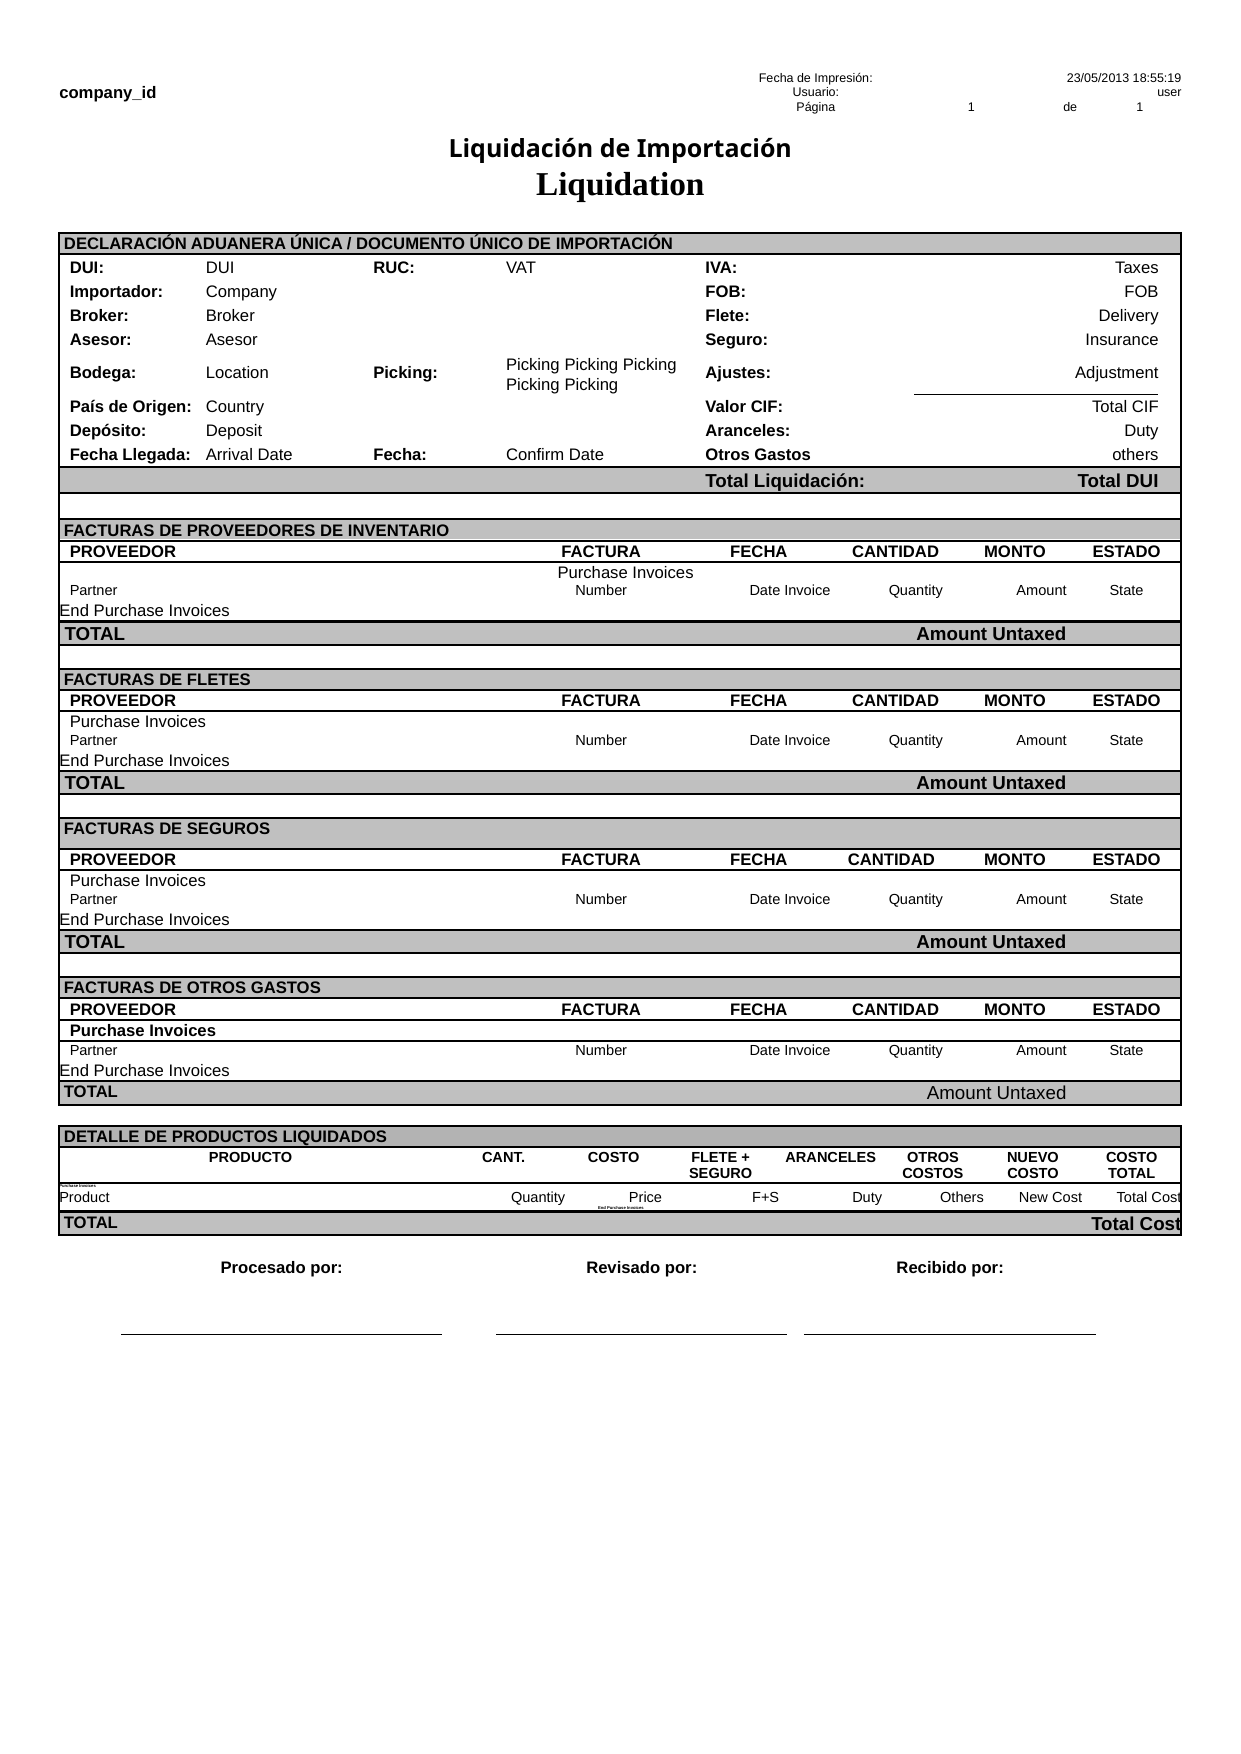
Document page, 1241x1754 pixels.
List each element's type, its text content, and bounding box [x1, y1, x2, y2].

table_cell Purchase Invoices [70, 871, 1180, 890]
table_header 23/05/2013 18:51:45 [901, 70, 1181, 85]
table_cell [60, 542, 69, 561]
table_cell [1096, 1315, 1181, 1334]
table_cell Quantity [848, 582, 943, 601]
table_cell Amount Untaxed [842, 623, 1066, 644]
table_cell [496, 1315, 787, 1334]
table_cell [60, 1021, 69, 1040]
table_cell [60, 850, 69, 869]
table_cell [1066, 542, 1087, 561]
table_cell Aranceles: [705, 418, 914, 442]
table_cell Broker [206, 303, 687, 327]
table_cell Quantity [848, 890, 943, 909]
table_cell Amount [963, 890, 1066, 909]
table_cell Number [515, 890, 687, 909]
table_cell TOTAL [60, 1082, 842, 1104]
table_cell [830, 582, 848, 601]
table_cell Duty [914, 418, 1158, 442]
table_cell [943, 999, 963, 1018]
table_cell [60, 418, 69, 442]
table_cell [60, 494, 1180, 518]
table_cell TOTAL [60, 623, 842, 644]
table_cell [809, 1236, 998, 1258]
table_cell [1166, 731, 1180, 751]
table_cell [60, 255, 69, 279]
table_cell [60, 442, 69, 466]
table_header Fecha de Impresión: [731, 70, 901, 85]
table_cell [60, 871, 69, 890]
table_cell País de Origen: [70, 394, 206, 418]
table_cell [1166, 1042, 1180, 1061]
table_cell End Purchase Invoices [60, 751, 1180, 770]
table_cell [1158, 351, 1180, 394]
table_cell Price [565, 1189, 662, 1206]
table_cell [442, 1277, 496, 1296]
table_cell Country [206, 394, 373, 418]
table_cell [496, 1296, 787, 1315]
table_cell [1066, 931, 1180, 952]
table_cell TOTAL [60, 772, 842, 793]
table_cell IVA: [705, 255, 914, 279]
table_cell [60, 394, 69, 418]
table_cell Taxes [914, 255, 1158, 279]
table_cell [442, 1315, 496, 1334]
table_cell Fecha: [373, 442, 506, 466]
table_cell MONTO [963, 542, 1066, 561]
table_cell PROVEEDOR [70, 542, 442, 561]
table_cell Seguro: [705, 327, 914, 351]
table_cell Total Cost [1082, 1189, 1180, 1206]
table_cell [60, 351, 69, 394]
table_cell [442, 999, 515, 1018]
table_cell PROVEEDOR [70, 691, 442, 710]
table_cell Date Invoice [687, 731, 830, 751]
table_cell 1 [901, 99, 1042, 113]
table_cell [1066, 999, 1087, 1018]
table_cell TOTAL [60, 931, 842, 952]
table_cell COSTO TOTAL [1082, 1148, 1180, 1182]
table_cell Company [206, 279, 687, 303]
table_cell Confirm Date [506, 442, 687, 466]
table_cell Quantity [848, 1042, 943, 1061]
table_cell [121, 1335, 442, 1365]
table_cell [943, 850, 963, 869]
table_cell [1096, 1258, 1181, 1277]
table_cell [687, 351, 705, 394]
table_header company_id [59, 70, 690, 113]
table_cell Partner [70, 890, 515, 909]
table_cell Date Invoice [687, 1042, 830, 1061]
table_cell Purchase Invoices [70, 1021, 1180, 1040]
text Liquidación de Importación [59, 131, 1181, 165]
table_cell [59, 1236, 565, 1258]
table_cell ARANCELES [779, 1148, 882, 1182]
table_cell [442, 691, 515, 710]
table_cell [1066, 1042, 1087, 1061]
table_cell FACTURA [515, 850, 687, 869]
table_cell [60, 327, 69, 351]
table_cell Amount [963, 582, 1066, 601]
table_cell FACTURAS DE SEGUROS [60, 838, 705, 848]
table_cell MONTO [963, 999, 1066, 1018]
table_cell [1066, 691, 1087, 710]
table_cell [60, 646, 1180, 668]
table_cell [1166, 542, 1180, 561]
table_cell [804, 1315, 1096, 1334]
table_cell Valor CIF: [705, 394, 914, 418]
table_cell Amount Untaxed [842, 772, 1066, 793]
table_cell [60, 468, 705, 492]
table_cell Amount Untaxed [842, 931, 1066, 952]
table_cell [943, 1042, 963, 1061]
table_cell CANTIDAD [848, 850, 943, 869]
table_cell [687, 394, 705, 418]
table_cell End Purchase Invoices [60, 601, 1180, 620]
table_cell FECHA [687, 999, 830, 1018]
table_cell [1066, 890, 1087, 909]
table_cell [787, 1315, 804, 1334]
table_cell Amount Untaxed [842, 1082, 1066, 1104]
table_cell [59, 1315, 121, 1334]
table_cell [373, 394, 506, 418]
table_cell [442, 1258, 496, 1277]
table_cell Partner [70, 582, 515, 601]
table_cell ESTADO [1087, 850, 1166, 869]
table_cell Others [882, 1189, 983, 1206]
table_cell Deposit [206, 418, 373, 442]
table_cell [1066, 731, 1087, 751]
table_cell FACTURA [515, 999, 687, 1018]
table_cell [373, 418, 506, 442]
table_cell Quantity [442, 1189, 565, 1206]
table_cell State [1087, 1042, 1166, 1061]
table_cell Partner [70, 1042, 515, 1061]
table_cell others [914, 442, 1158, 466]
table_cell [59, 1106, 1181, 1125]
table_cell FACTURA [515, 542, 687, 561]
table_cell Adjustment [914, 351, 1158, 394]
table_cell Total Cost [998, 1213, 1180, 1234]
table_cell [830, 890, 848, 909]
table_cell ESTADO [1087, 542, 1166, 561]
table_cell [1166, 850, 1180, 869]
table_cell [830, 1042, 848, 1061]
table_cell [1158, 418, 1180, 442]
table_cell [59, 1334, 121, 1365]
table_header DECLARACIÓN ADUANERA ÚNICA / DOCUMENTO ÚNICO DE IMPORTACIÓN [60, 234, 1180, 253]
table_cell COSTO [565, 1148, 662, 1182]
table_cell Otros Gastos [705, 442, 914, 466]
table_cell user [901, 85, 1181, 99]
table_cell [60, 731, 69, 751]
table_cell MONTO [963, 691, 1066, 710]
table_cell Revisado por: [496, 1258, 787, 1277]
table_cell [787, 1258, 804, 1277]
table_cell Asesor [206, 327, 687, 351]
table_cell MONTO [963, 850, 1066, 869]
table_cell FECHA [687, 850, 830, 869]
table_cell CANTIDAD [848, 691, 943, 710]
table_cell [943, 731, 963, 751]
table_cell [1066, 850, 1087, 869]
table_cell FACTURA [515, 691, 687, 710]
table_cell [565, 1236, 809, 1258]
table_cell [1158, 279, 1180, 303]
table_cell [1166, 999, 1180, 1018]
table_cell FECHA [687, 691, 830, 710]
table_cell Purchase Invoices [70, 563, 1180, 582]
table_cell [830, 731, 848, 751]
table_cell Number [515, 1042, 687, 1061]
table_cell Broker: [70, 303, 206, 327]
table_cell CANTIDAD [848, 542, 943, 561]
table_cell [121, 1315, 442, 1334]
table_cell Procesado por: [121, 1258, 442, 1277]
table_cell RUC: [373, 255, 506, 279]
table_cell Total Liquidación: [705, 468, 914, 492]
table_cell [60, 582, 69, 601]
table_cell Number [515, 582, 687, 601]
table_cell [690, 99, 731, 113]
table_cell NUEVO COSTO [984, 1148, 1082, 1182]
table_cell [442, 542, 515, 561]
table_cell [830, 691, 848, 710]
table_cell [1066, 772, 1180, 793]
table_cell [1158, 327, 1180, 351]
table_cell TOTAL [60, 1213, 565, 1234]
table_cell [496, 1277, 787, 1296]
table_cell [1158, 468, 1180, 492]
table_cell Asesor: [70, 327, 206, 351]
table_cell FLETE + SEGURO [662, 1148, 779, 1182]
table_cell [943, 890, 963, 909]
table_cell [1158, 394, 1180, 418]
table_cell Ajustes: [705, 351, 914, 394]
table_cell [1066, 1082, 1180, 1104]
table_cell [787, 1296, 804, 1315]
table_cell Product [60, 1189, 442, 1206]
table_cell Duty [779, 1189, 882, 1206]
table_cell de [1042, 99, 1098, 113]
table_cell [687, 327, 705, 351]
table_cell DUI [206, 255, 373, 279]
table_cell [506, 394, 687, 418]
table_cell State [1087, 582, 1166, 601]
table_cell Total DUI [914, 468, 1158, 492]
table_cell [565, 1213, 809, 1234]
table_cell [1066, 582, 1087, 601]
table_cell Purchase Invoices [60, 1184, 1180, 1189]
table_cell PROVEEDOR [70, 850, 442, 869]
table_cell [60, 303, 69, 327]
table_cell [690, 85, 731, 99]
table_cell State [1087, 731, 1166, 751]
table_cell [1096, 1334, 1181, 1365]
table_cell State [1087, 890, 1166, 909]
table_cell [687, 279, 705, 303]
table_cell [687, 255, 705, 279]
table_cell ESTADO [1087, 999, 1166, 1018]
table_cell Partner [70, 731, 515, 751]
table_cell Amount [963, 1042, 1066, 1061]
table_cell End Purchase Invoices [60, 1061, 1180, 1080]
table_cell VAT [506, 255, 687, 279]
table_cell [496, 1335, 787, 1365]
table_cell Date Invoice [687, 890, 830, 909]
table_cell [60, 954, 1180, 976]
table_cell [1158, 303, 1180, 327]
table_cell Importador: [70, 279, 206, 303]
table_cell CANT. [442, 1148, 565, 1182]
table_cell [60, 712, 69, 731]
table_cell Purchase Invoices [70, 712, 1180, 731]
table_header Picking Picking Picking Picking Picking [506, 351, 687, 394]
table_cell [1166, 890, 1180, 909]
table_cell [60, 279, 69, 303]
table_cell [787, 1334, 804, 1365]
table_cell [804, 1277, 1096, 1296]
table_cell Depósito: [70, 418, 206, 442]
table_cell [804, 1296, 1096, 1315]
table_cell Página [731, 99, 901, 113]
table_cell [1158, 442, 1180, 466]
text Liquidation [59, 165, 1181, 203]
table_cell 1 [1098, 99, 1181, 113]
table_cell [1166, 691, 1180, 710]
table_cell Usuario: [731, 85, 901, 99]
table_cell Amount [963, 731, 1066, 751]
table_cell PROVEEDOR [70, 999, 442, 1018]
table_cell [59, 1258, 121, 1277]
table_cell Insurance [914, 327, 1158, 351]
table_cell DUI: [70, 255, 206, 279]
table_cell [121, 1277, 442, 1296]
table_cell Delivery [914, 303, 1158, 327]
table_cell Picking: [373, 351, 506, 394]
table_cell [787, 1277, 804, 1296]
table_cell OTROS COSTOS [882, 1148, 983, 1182]
table_cell [506, 418, 687, 442]
table_cell Quantity [848, 731, 943, 751]
table_cell End Purchase Invoices [60, 910, 1180, 929]
table_cell [943, 542, 963, 561]
table_cell [442, 1296, 496, 1315]
table_cell [830, 542, 848, 561]
table_cell F+S [662, 1189, 779, 1206]
table_header [690, 70, 731, 85]
table_cell [60, 691, 69, 710]
table_cell Flete: [705, 303, 914, 327]
table_cell [1096, 1296, 1181, 1315]
table_cell [59, 1277, 121, 1296]
table_cell [121, 1296, 442, 1315]
table_cell [943, 582, 963, 601]
table_cell [687, 418, 705, 442]
table_cell [687, 442, 705, 466]
table_cell CANTIDAD [848, 999, 943, 1018]
table_cell FOB: [705, 279, 914, 303]
table_cell [998, 1236, 1181, 1258]
table_cell [1096, 1277, 1181, 1296]
table_cell [442, 850, 515, 869]
table_cell [60, 1042, 69, 1061]
table_cell Location [206, 351, 373, 394]
table_cell [804, 1335, 1096, 1365]
table_cell [60, 795, 1180, 817]
table_cell [1166, 582, 1180, 601]
table_cell [809, 1213, 998, 1234]
table_cell DETALLE DE PRODUCTOS LIQUIDADOS [60, 1127, 1180, 1146]
table_cell [943, 691, 963, 710]
table_cell [830, 850, 848, 869]
table_cell Recibido por: [804, 1258, 1096, 1277]
table_cell [60, 999, 69, 1018]
table_cell [60, 563, 69, 582]
table_cell [830, 999, 848, 1018]
table_cell [1158, 255, 1180, 279]
table_cell [1066, 623, 1180, 644]
table_cell Arrival Date [206, 442, 373, 466]
table_cell Bodega: [70, 351, 206, 394]
table_cell PRODUCTO [60, 1148, 442, 1182]
table_cell Number [515, 731, 687, 751]
table_cell Date Invoice [687, 582, 830, 601]
table_cell FECHA [687, 542, 830, 561]
table_cell Total CIF [914, 395, 1158, 418]
table_cell FOB [914, 279, 1158, 303]
table_cell ESTADO [1087, 691, 1166, 710]
table_cell Fecha Llegada: [70, 442, 206, 466]
table_cell [442, 1334, 496, 1365]
table_cell New Cost [984, 1189, 1082, 1206]
table_cell [687, 303, 705, 327]
table_cell [60, 890, 69, 909]
table_cell End Purchase Invoices [60, 1206, 1180, 1210]
table_cell [59, 1296, 121, 1315]
